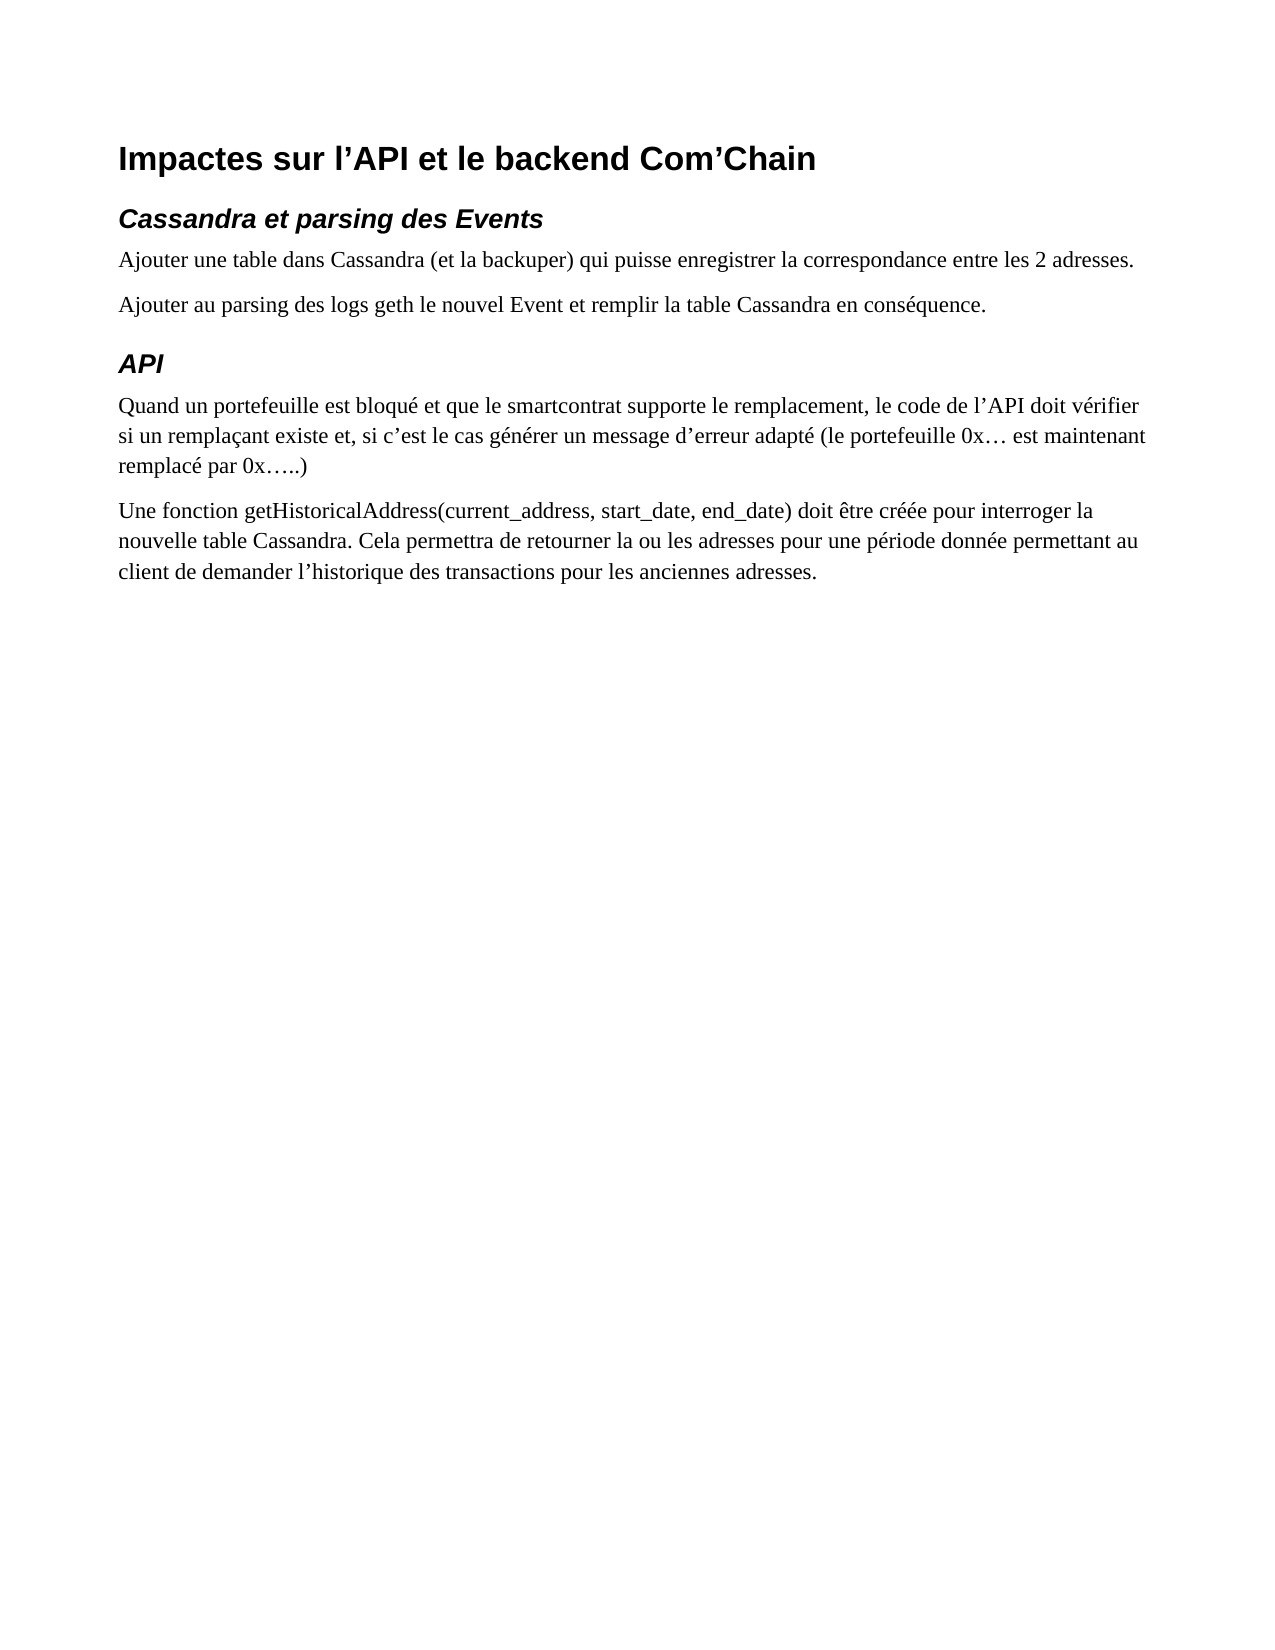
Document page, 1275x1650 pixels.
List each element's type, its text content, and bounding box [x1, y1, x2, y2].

text Ajouter au parsing des logs geth le nouvel Event et remplir la table Cassandra en conséquence. [118, 291, 1157, 317]
text Une fonction getHistoricalAddress(current_address, start_date, end_date) doit être créée pour interroger la nouvelle table Cassandra. Cela permettra de retourner la ou les adresses pour une période donnée permettant au client de demander l’historique des transactions pour les anciennes adresses. [118, 497, 1157, 584]
subtitle API [118, 348, 1157, 380]
subtitle Cassandra et parsing des Events [118, 203, 1157, 234]
text Ajouter une table dans Cassandra (et la backuper) qui puisse enregistrer la correspondance entre les 2 adresses. [118, 246, 1157, 273]
subtitle Impactes sur l’API et le backend Com’Chain [118, 139, 1157, 178]
text Quand un portefeuille est bloqué et que le smartcontrat supporte le remplacement, le code de l’API doit vérifier si un remplaçant existe et, si c’est le cas générer un message d’erreur adapté (le portefeuille 0x… est maintenant remplacé par 0x…..) [118, 392, 1157, 479]
